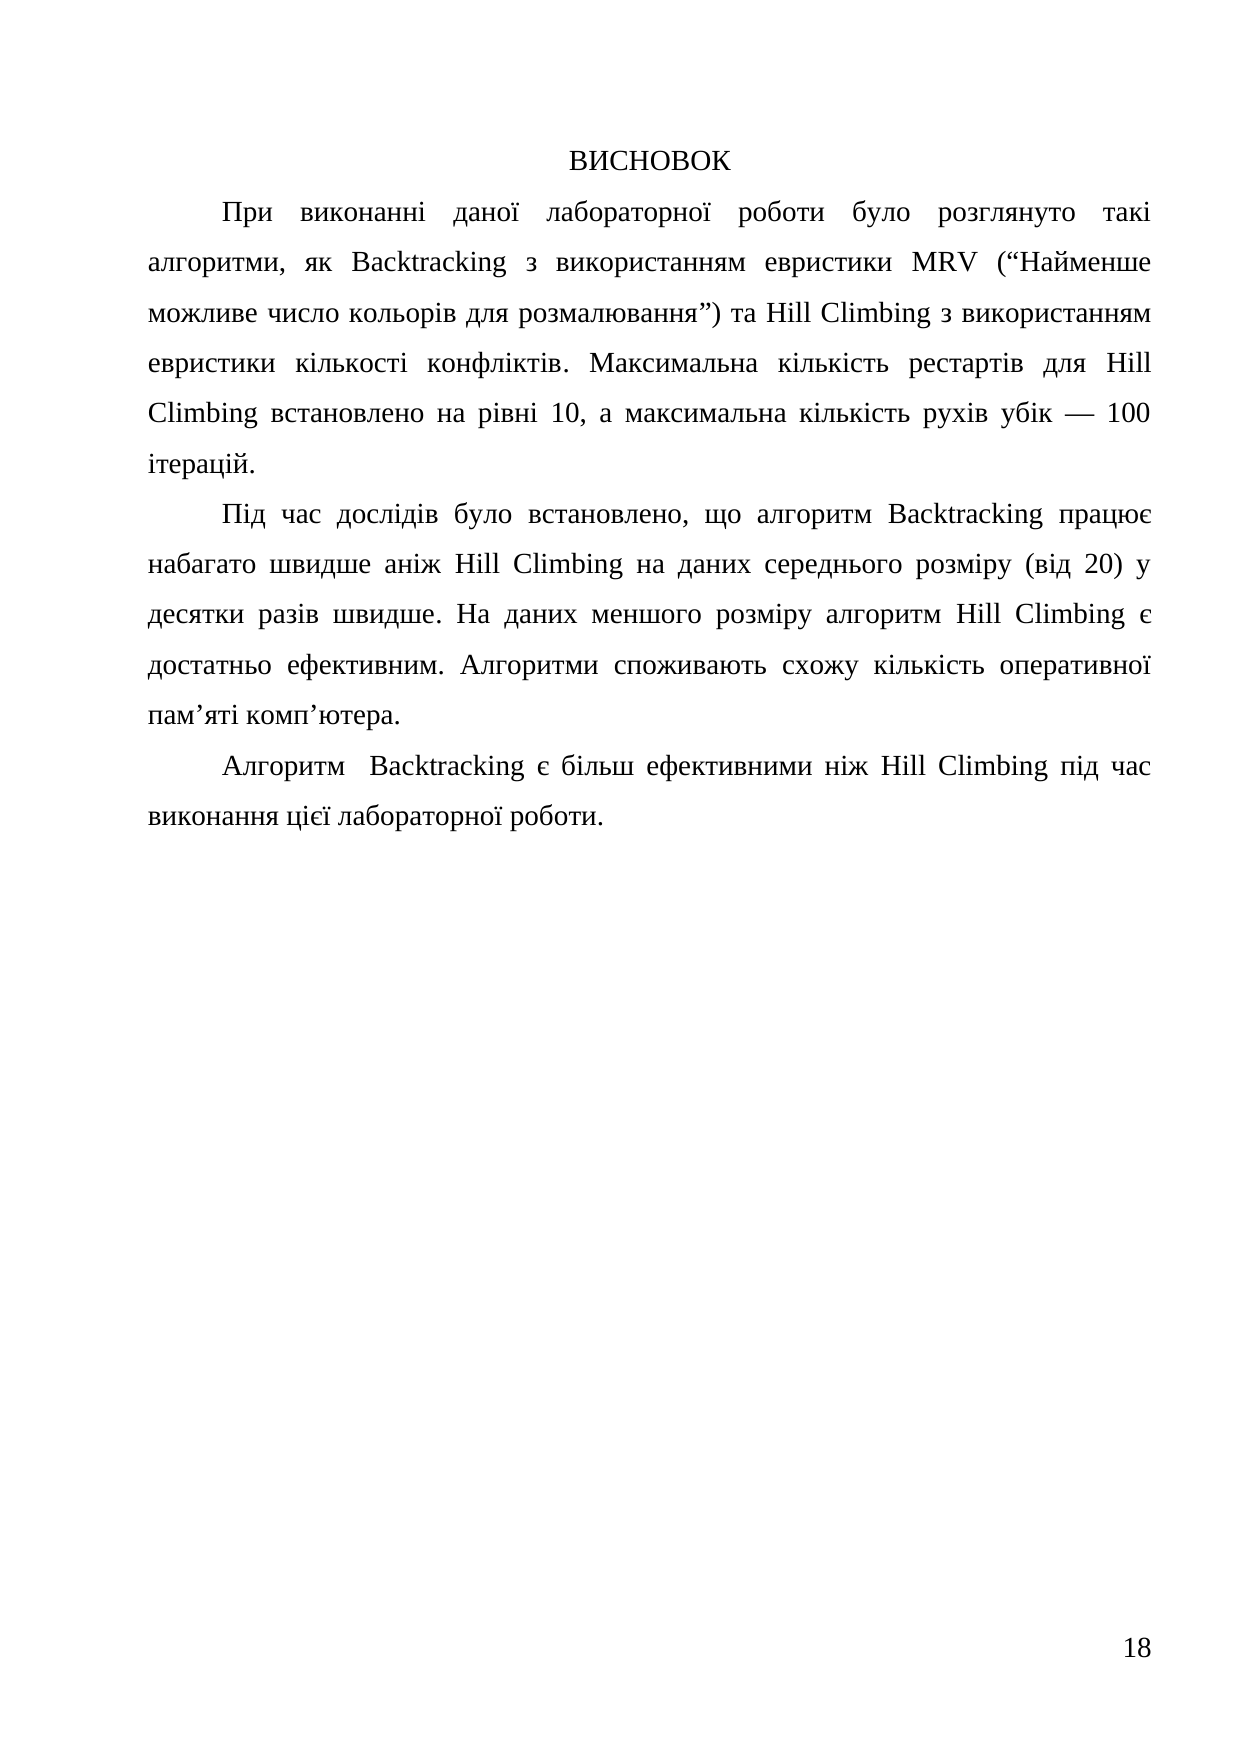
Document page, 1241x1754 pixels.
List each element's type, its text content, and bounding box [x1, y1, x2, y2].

text При виконанні даної лабораторної роботи було розглянуто такі алгоритми, як Backtracking з використанням евристики MRV (“Найменше можливе число кольорів для розмалювання”) та Hill Climbing з використанням евристики кількості конфліктів. Максимальна кількість рестартів для Hill Climbing встановлено на рівні 10, а максимальна кількість рухів убік — 100 ітерацій. [148, 194, 1152, 479]
text Алгоритм Backtracking є більш ефективними ніж Hill Climbing під час виконання цієї лабораторної роботи. [148, 748, 1152, 831]
text Під час дослідів було встановлено, що алгоритм Backtracking працює набагато швидше аніж Hill Climbing на даних середнього розміру (від 20) у десятки разів швидше. На даних меншого розміру алгоритм Hill Climbing є достатньо ефективним. Алгоритми споживають схожу кількість оперативної пам’яті комп’ютера. [148, 496, 1152, 731]
subtitle Висновок [148, 143, 1152, 177]
